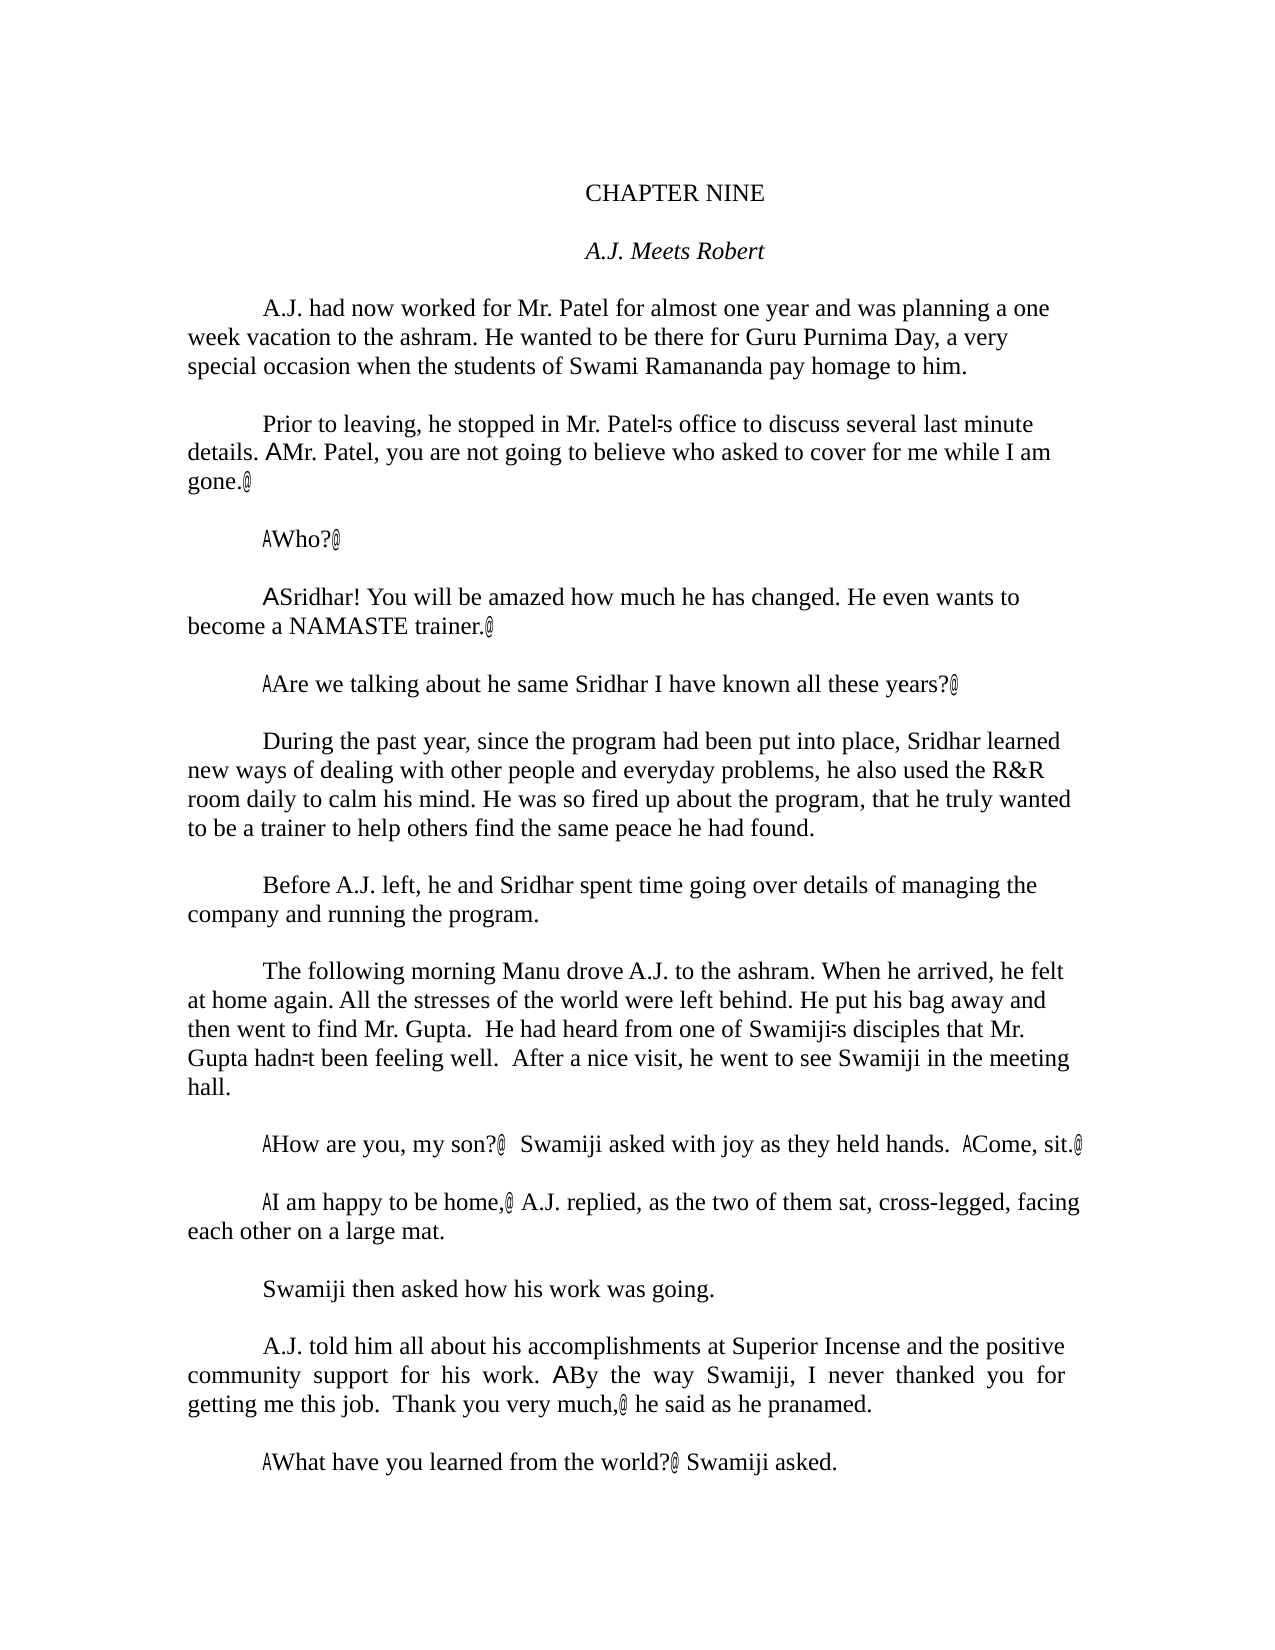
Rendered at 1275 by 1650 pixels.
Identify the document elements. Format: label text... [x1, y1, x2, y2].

text each other on a large mat. [187, 1216, 1100, 1245]
text AAre we talking about he same Sridhar I have known all these years?@ [262, 669, 1100, 698]
text ASridhar! You will be amazed how much he has changed. He even wants to become a NAMASTE trainer.@ [187, 582, 1084, 640]
text A.J. told him all about his accomplishments at Superior Incense and the positive community support for his work. ABy the way Swamiji, I never thanked you for getting me this job. Thank you very much,@ he said as he pranamed. [187, 1331, 1066, 1418]
text Before A.J. left, he and Sridhar spent time going over details of managing the company and running the program. [187, 870, 1041, 928]
text AWhat have you learned from the world?@ Swamiji asked. [262, 1447, 1100, 1476]
text The following morning Manu drove A.J. to the ashram. When he arrived, he felt at home again. All the stresses of the world were left behind. He put his bag away and then went to find Mr. Gupta. He had heard from one of Swamiji=s disciples that Mr. [187, 956, 1071, 1043]
text Prior to leaving, he stopped in Mr. Patel=s office to discuss several last minute details. AMr. Patel, you are not going to believe who asked to cover for me while I am gone.@ [187, 408, 1100, 495]
text Swamiji then asked how his work was going. [262, 1274, 1100, 1302]
text CHAPTER NINE [585, 178, 1100, 207]
text AWho?@ [262, 524, 1100, 553]
text During the past year, since the program had been put into place, Sridhar learned new ways of dealing with other people and everyday problems, he also used the R&R room daily to calm his mind. He was so fired up about the program, that he truly wanted to be a trainer to help others find the same peace he had found. [187, 726, 1073, 841]
text AHow are you, my son?@ Swamiji asked with joy as they held hands. ACome, sit.@ AI am happy to be home,@ A.J. replied, as the two of them sat, cross-legged, facing [262, 1101, 1085, 1216]
text A.J. had now worked for Mr. Patel for almost one year and was planning a one week vacation to the ashram. He wanted to be there for Guru Purnima Day, a very special occasion when the students of Swami Ramananda pay homage to him. [187, 293, 1053, 380]
text A.J. Meets Robert [585, 236, 1100, 265]
text Gupta hadn=t been feeling well. After a nice visit, he went to see Swamiji in the meeting hall. [187, 1043, 1076, 1101]
